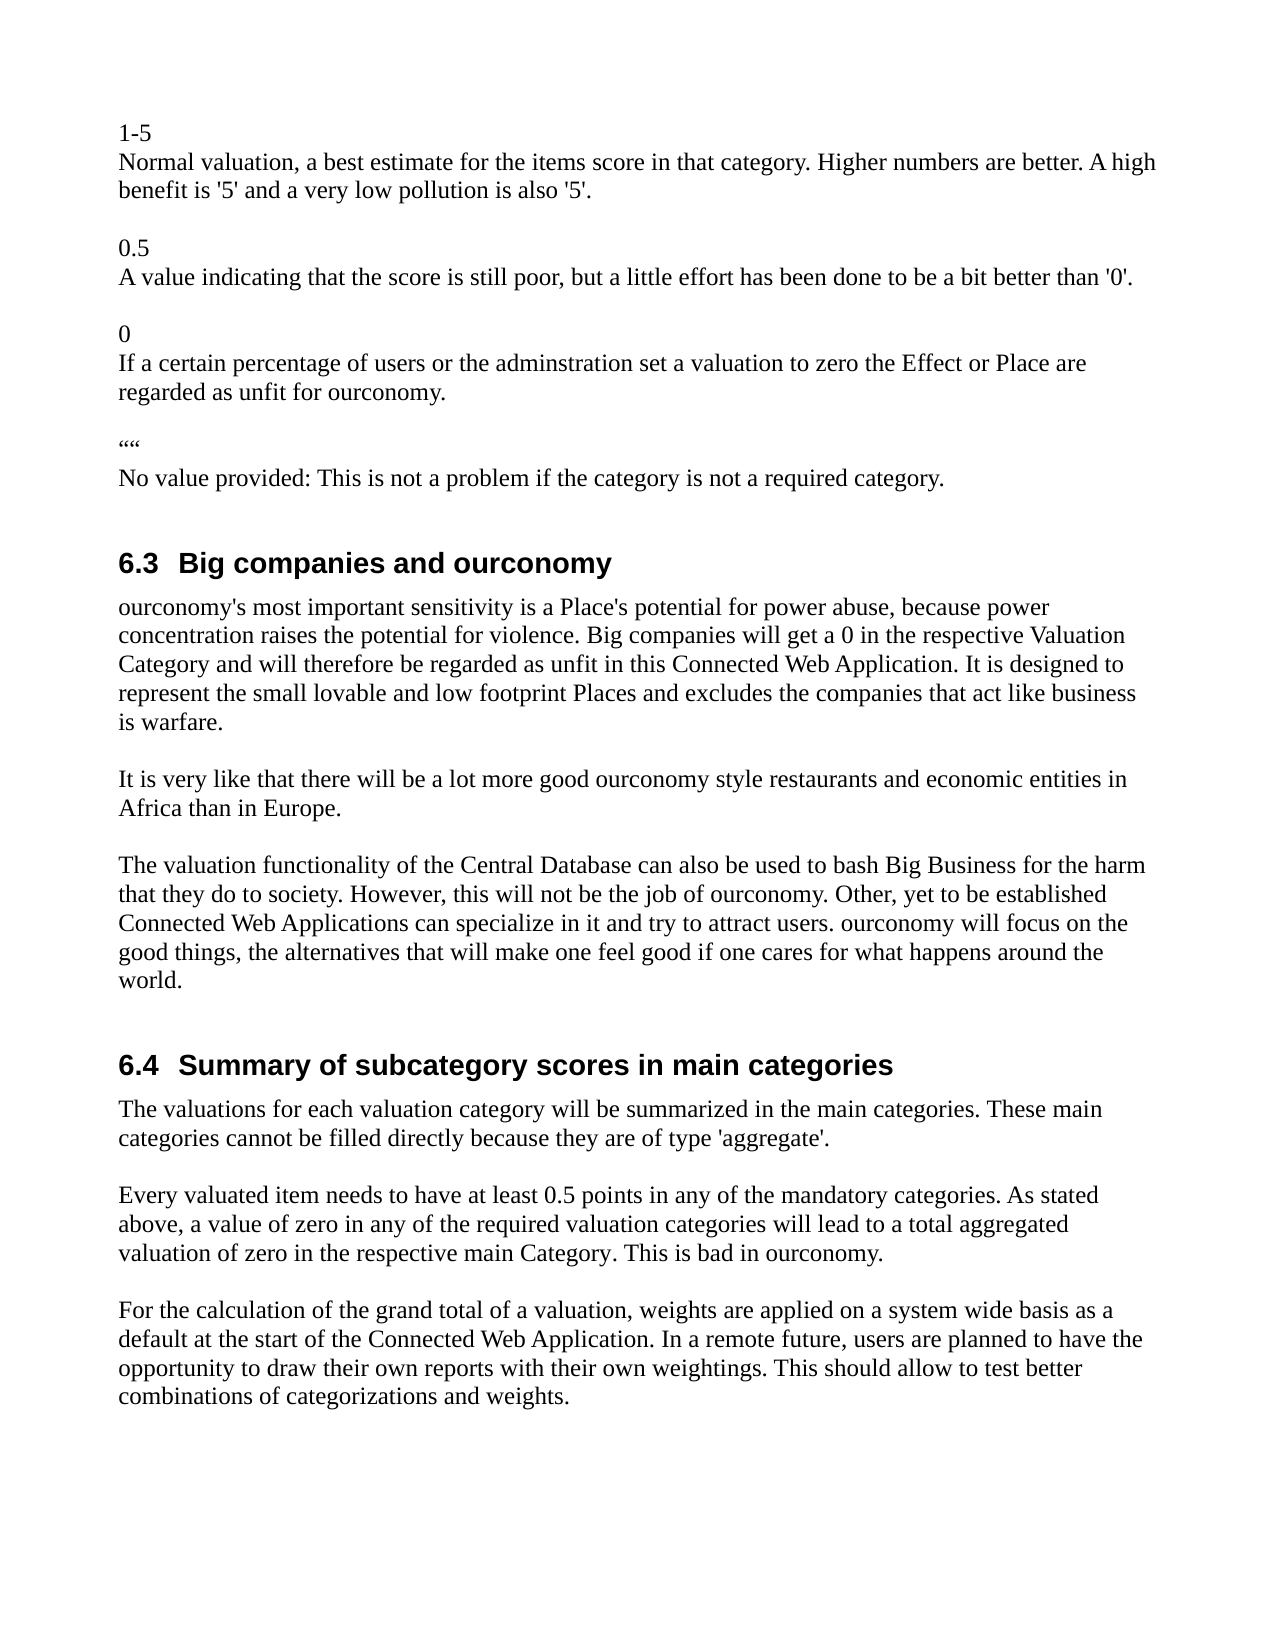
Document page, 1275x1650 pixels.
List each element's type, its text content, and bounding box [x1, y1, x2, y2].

text Every valuated item needs to have at least 0.5 points in any of the mandatory categories. As stated above, a value of zero in any of the required valuation categories will lead to a total aggregated valuation of zero in the respective main Category. This is bad in ourconomy. [118, 1180, 1157, 1266]
text It is very like that there will be a lot more good ourconomy style restaurants and economic entities in Africa than in Europe. [118, 764, 1157, 822]
text ourconomy's most important sensitivity is a Place's potential for power abuse, because power concentration raises the potential for violence. Big companies will get a 0 in the respective Valuation Category and will therefore be regarded as unfit in this Connected Web Application. It is designed to represent the small lovable and low footprint Places and excludes the companies that act like business is warfare. [118, 592, 1157, 735]
text For the calculation of the grand total of a valuation, weights are applied on a system wide basis as a default at the start of the Connected Web Application. In a remote future, users are planned to have the opportunity to draw their own reports with their own weightings. This should allow to test better combinations of categorizations and weights. [118, 1295, 1157, 1410]
subtitle Big companies and ourconomy [118, 546, 1157, 579]
text The valuations for each valuation category will be summarized in the main categories. These main categories cannot be filled directly because they are of type 'aggregate'. [118, 1094, 1157, 1151]
text No value provided: This is not a problem if the category is not a required category. [118, 463, 1157, 492]
text 1-5 [118, 118, 1157, 147]
text If a certain percentage of users or the adminstration set a valuation to zero the Effect or Place are regarded as unfit for ourconomy. [118, 348, 1157, 406]
text ““ [118, 434, 1157, 463]
text 0.5 [118, 233, 1157, 262]
text 0 [118, 319, 1157, 348]
subtitle Summary of subcategory scores in main categories [118, 1048, 1157, 1081]
text The valuation functionality of the Central Database can also be used to bash Big Business for the harm that they do to society. However, this will not be the job of ourconomy. Other, yet to be established Connected Web Applications can specialize in it and try to attract users. ourconomy will focus on the good things, the alternatives that will make one feel good if one cares for what happens around the world. [118, 850, 1157, 994]
text Normal valuation, a best estimate for the items score in that category. Higher numbers are better. A high benefit is '5' and a very low pollution is also '5'. [118, 147, 1157, 204]
text A value indicating that the score is still poor, but a little effort has been done to be a bit better than '0'. [118, 262, 1157, 291]
